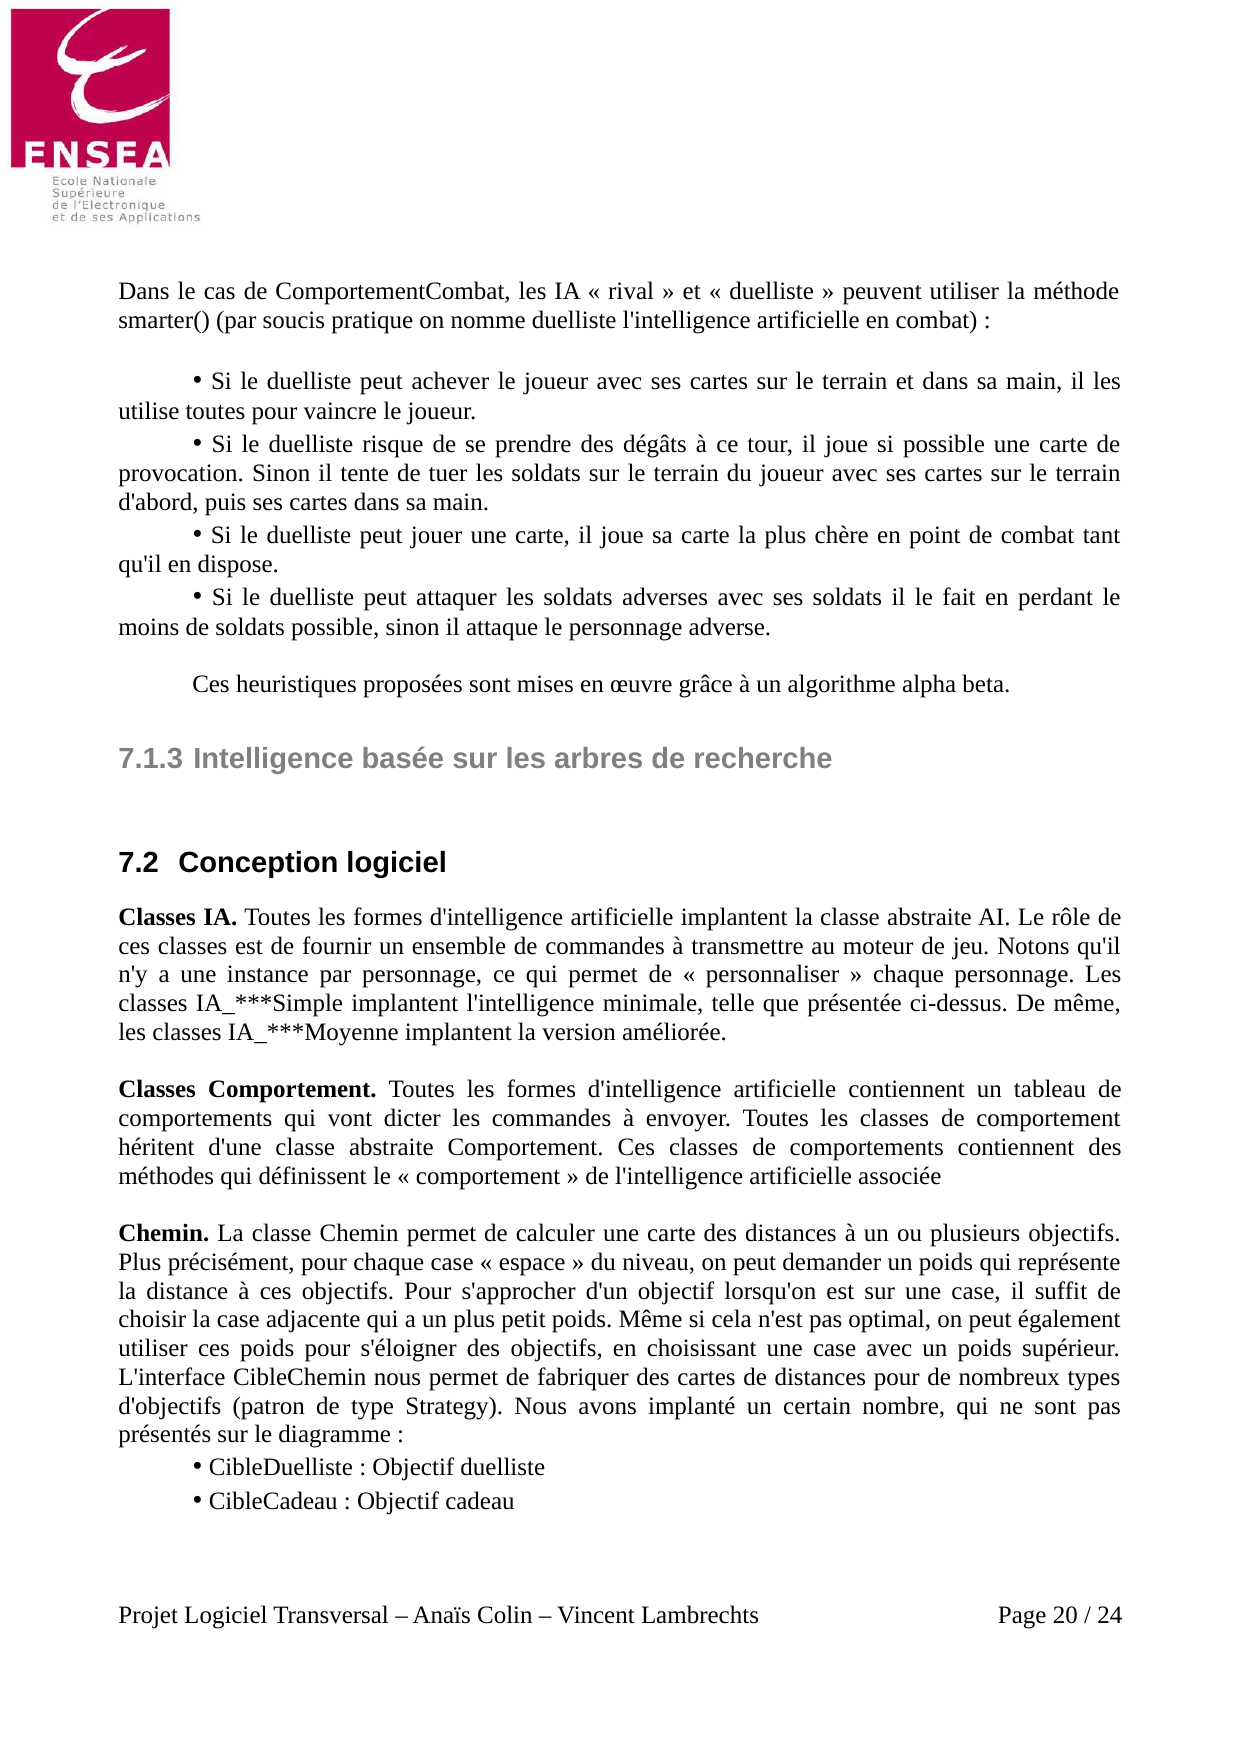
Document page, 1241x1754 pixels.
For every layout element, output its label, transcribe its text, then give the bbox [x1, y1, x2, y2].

text Classes IA. Toutes les formes d'intelligence artificielle implantent la classe abstraite AI. Le rôle de ces classes est de fournir un ensemble de commandes à transmettre au moteur de jeu. Notons qu'il n'y a une instance par personnage, ce qui permet de « personnaliser » chaque personnage. Les classes IA_***Simple implantent l'intelligence minimale, telle que présentée ci-dessus. De même, les classes IA_***Moyenne implantent la version améliorée. [118, 902, 1122, 1046]
text Dans le cas de ComportementCombat, les IA « rival » et « duelliste » peuvent utiliser la méthode smarter() (par soucis pratique on nomme duelliste l'intelligence artificielle en combat) : [118, 276, 1122, 334]
text Chemin. La classe Chemin permet de calculer une carte des distances à un ou plusieurs objectifs. Plus précisément, pour chaque case « espace » du niveau, on peut demander un poids qui représente la distance à ces objectifs. Pour s'approcher d'un objectif lorsqu'on est sur une case, il suffit de choisir la case adjacente qui a un plus petit poids. Même si cela n'est pas optimal, on peut également utiliser ces poids pour s'éloigner des objectifs, en choisissant une case avec un poids supérieur. L'interface CibleChemin nous permet de fabriquer des cartes de distances pour de nombreux types d'objectifs (patron de type Strategy). Nous avons implanté un certain nombre, qui ne sont pas présentés sur le diagramme : [118, 1218, 1122, 1448]
text • CibleDuelliste : Objectif duelliste [118, 1448, 1122, 1482]
subtitle Intelligence basée sur les arbres de recherche [118, 741, 1122, 775]
text • Si le duelliste peut attaquer les soldats adverses avec ses soldats il le fait en perdant le moins de soldats possible, sinon il attaque le personnage adverse. [118, 578, 1122, 640]
text Ces heuristiques proposées sont mises en œuvre grâce à un algorithme alpha beta. [118, 669, 1122, 698]
text • CibleCadeau : Objectif cadeau [118, 1482, 1122, 1515]
text • Si le duelliste risque de se prendre des dégâts à ce tour, il joue si possible une carte de provocation. Sinon il tente de tuer les soldats sur le terrain du joueur avec ses cartes sur le terrain d'abord, puis ses cartes dans sa main. [118, 425, 1122, 516]
text Classes Comportement. Toutes les formes d'intelligence artificielle contiennent un tableau de comportements qui vont dicter les commandes à envoyer. Toutes les classes de comportement héritent d'une classe abstraite Comportement. Ces classes de comportements contiennent des méthodes qui définissent le « comportement » de l'intelligence artificielle associée [118, 1074, 1122, 1189]
text • Si le duelliste peut achever le joueur avec ses cartes sur le terrain et dans sa main, il les utilise toutes pour vaincre le joueur. [118, 362, 1122, 425]
text • Si le duelliste peut jouer une carte, il joue sa carte la plus chère en point de combat tant qu'il en dispose. [118, 516, 1122, 578]
subtitle Conception logiciel [118, 845, 1122, 878]
